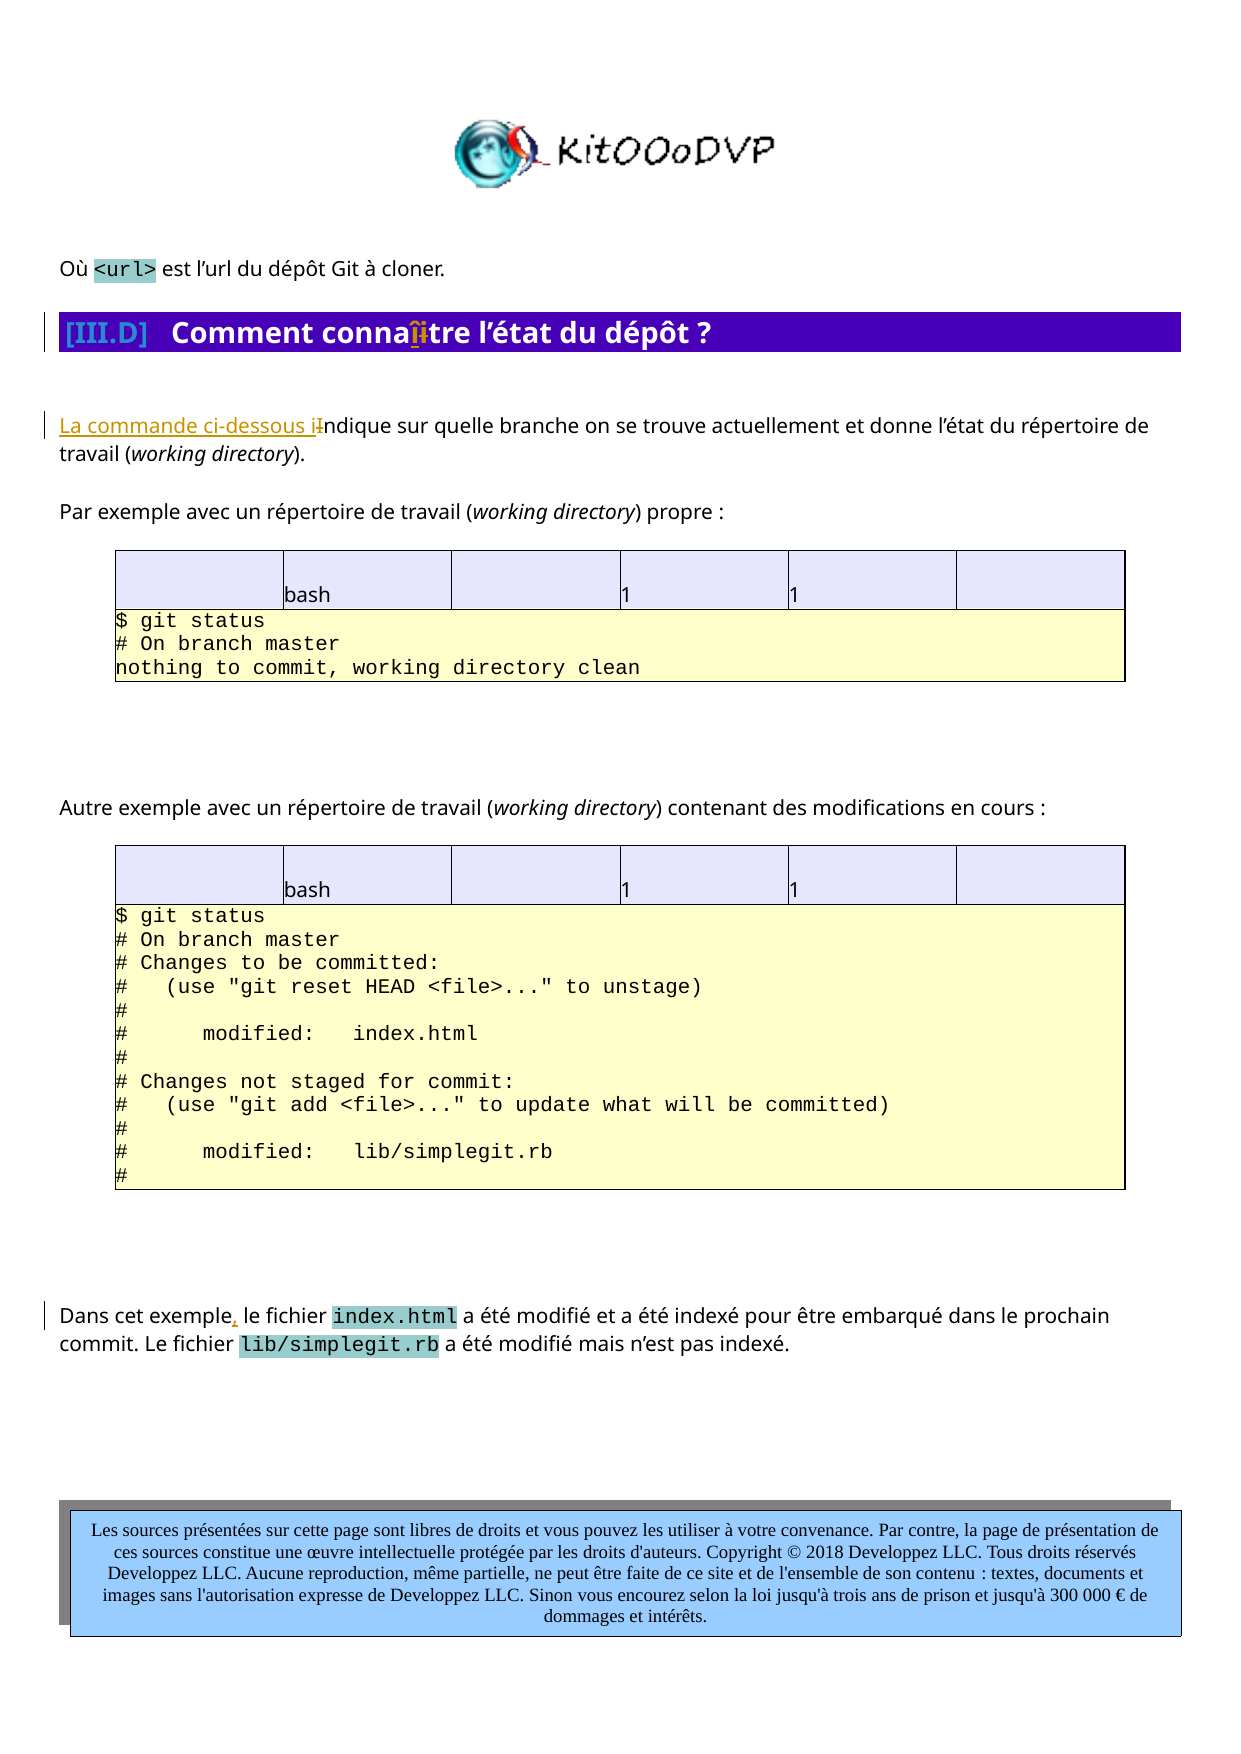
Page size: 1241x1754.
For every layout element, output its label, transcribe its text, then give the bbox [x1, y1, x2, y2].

table_header [957, 551, 1124, 608]
table_header 1 [789, 551, 956, 608]
table_header bash [284, 551, 451, 608]
text La commande ci-dessous indique sur quelle branche on se trouve actuellement et donne l’état du répertoire de travail (working directory). [59, 411, 1181, 468]
subtitle Comment connaître l’état du dépôt ? [59, 312, 1181, 352]
table_header [452, 846, 620, 904]
text Par exemple avec un répertoire de travail (working directory) propre : [59, 497, 1181, 526]
table_header 1 [621, 846, 788, 904]
picture [453, 118, 781, 191]
text Autre exemple avec un répertoire de travail (working directory) contenant des modifications en cours : [59, 793, 1181, 821]
text Où <url> est l’url du dépôt Git à cloner. [59, 254, 1181, 283]
table_header [116, 551, 283, 608]
table_header bash [284, 846, 451, 904]
table_header [957, 846, 1124, 904]
table_header [452, 551, 620, 608]
table_header 1 [789, 846, 956, 904]
table_header 1 [621, 551, 788, 608]
text Dans cet exemple, le fichier index.html a été modifié et a été indexé pour être embarqué dans le prochain commit. Le fichier lib/simplegit.rb a été modifié mais n’est pas indexé. [59, 1301, 1181, 1358]
table_header [116, 846, 283, 904]
